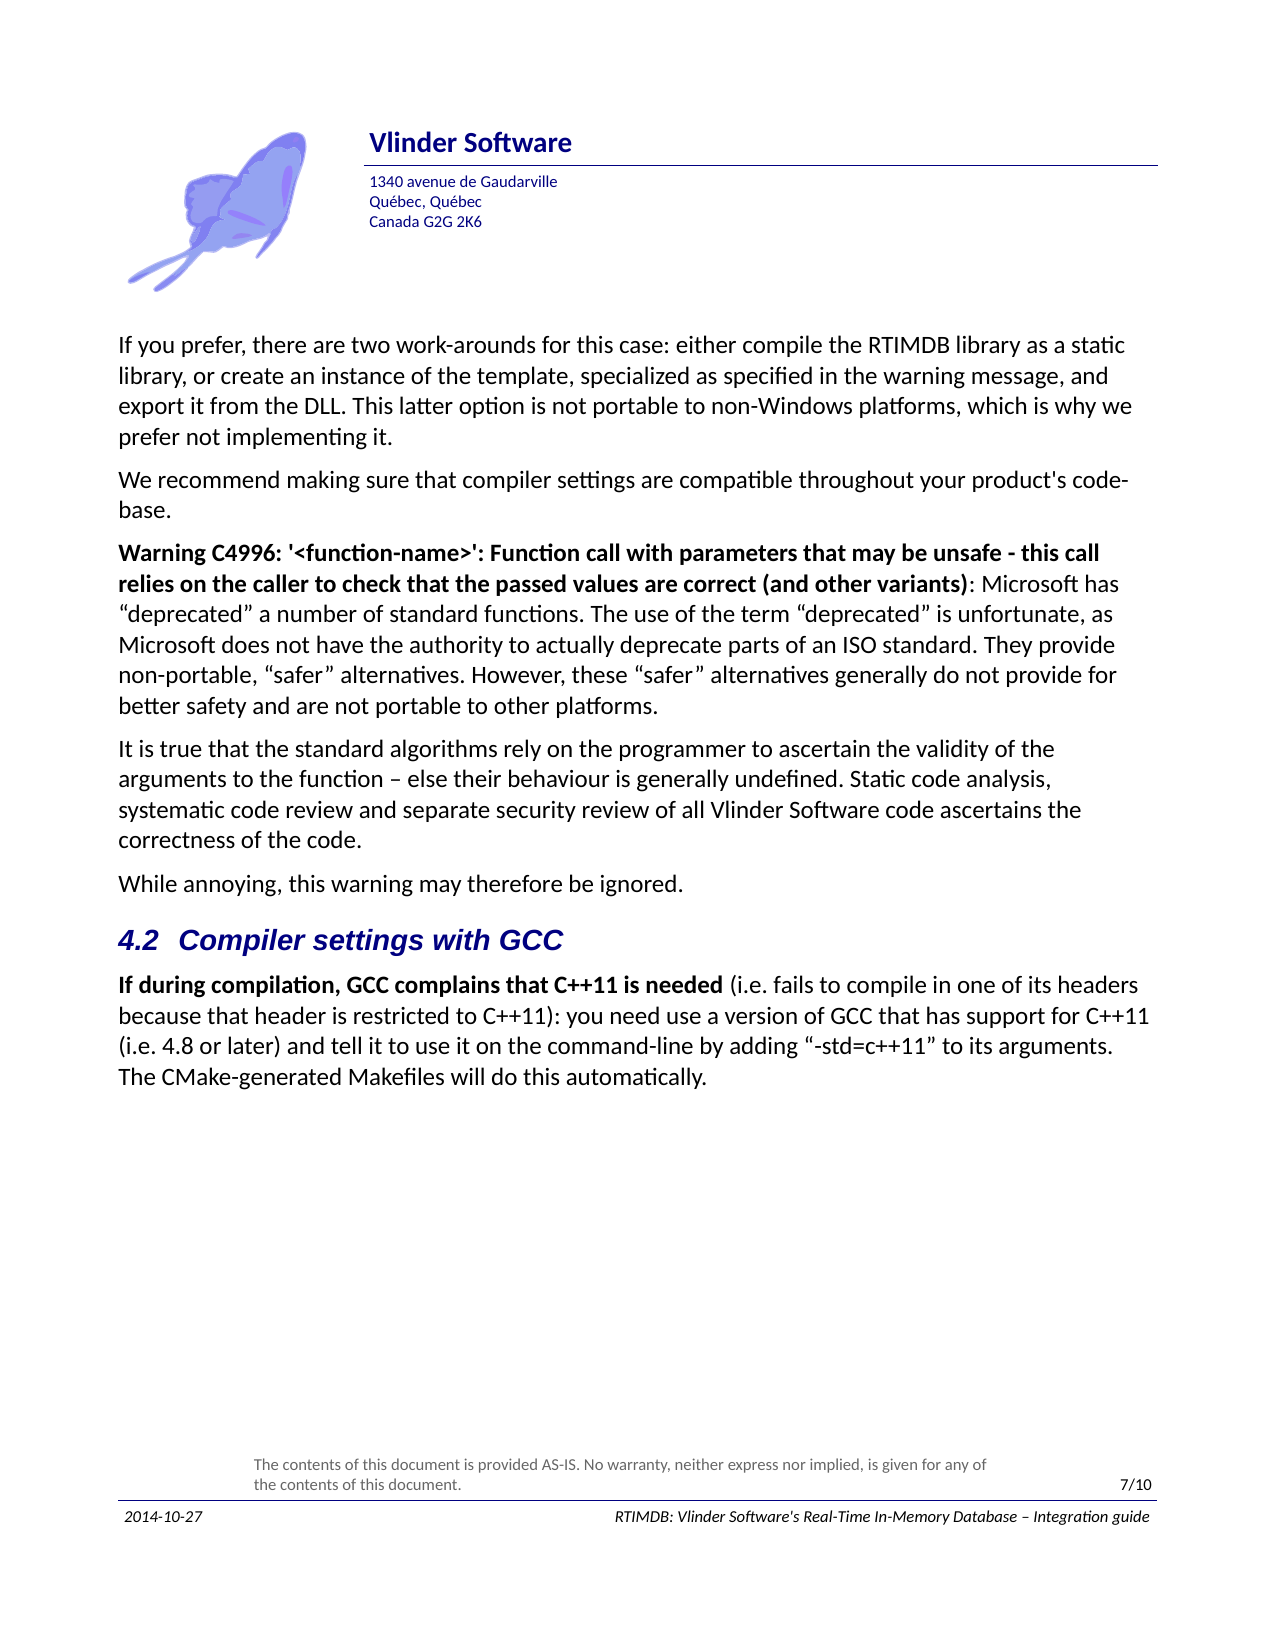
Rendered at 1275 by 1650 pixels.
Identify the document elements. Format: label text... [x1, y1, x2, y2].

text While annoying, this warning may therefore be ignored. [118, 868, 1157, 898]
text It is true that the standard algorithms rely on the programmer to ascertain the validity of the arguments to the function – else their behaviour is generally undefined. Static code analysis, systematic code review and separate security review of all Vlinder Software code ascertains the correctness of the code. [118, 733, 1157, 855]
text If you prefer, there are two work-arounds for this case: either compile the RTIMDB library as a static library, or create an instance of the template, specialized as specified in the warning message, and export it from the DLL. This latter option is not portable to non-Windows platforms, which is why we prefer not implementing it. [118, 329, 1157, 451]
text We recommend making sure that compiler settings are compatible throughout your product's code-base. [118, 464, 1157, 525]
text Warning C4996: '<function-name>': Function call with parameters that may be unsafe - this call relies on the caller to check that the passed values are correct (and other variants): Microsoft has “deprecated” a number of standard functions. The use of the term “deprecated” is unfortunate, as Microsoft does not have the authority to actually deprecate parts of an ISO standard. They provide non-portable, “safer” alternatives. However, these “safer” alternatives generally do not provide for better safety and are not portable to other platforms. [118, 537, 1157, 721]
text If during compilation, GCC complains that C++11 is needed (i.e. fails to compile in one of its headers because that header is restricted to C++11): you need use a version of GCC that has support for C++11 (i.e. 4.8 or later) and tell it to use it on the command-line by adding “-std=c++11” to its arguments. The CMake-generated Makefiles will do this automatically. [118, 969, 1157, 1091]
subtitle Compiler settings with GCC [118, 923, 1157, 957]
